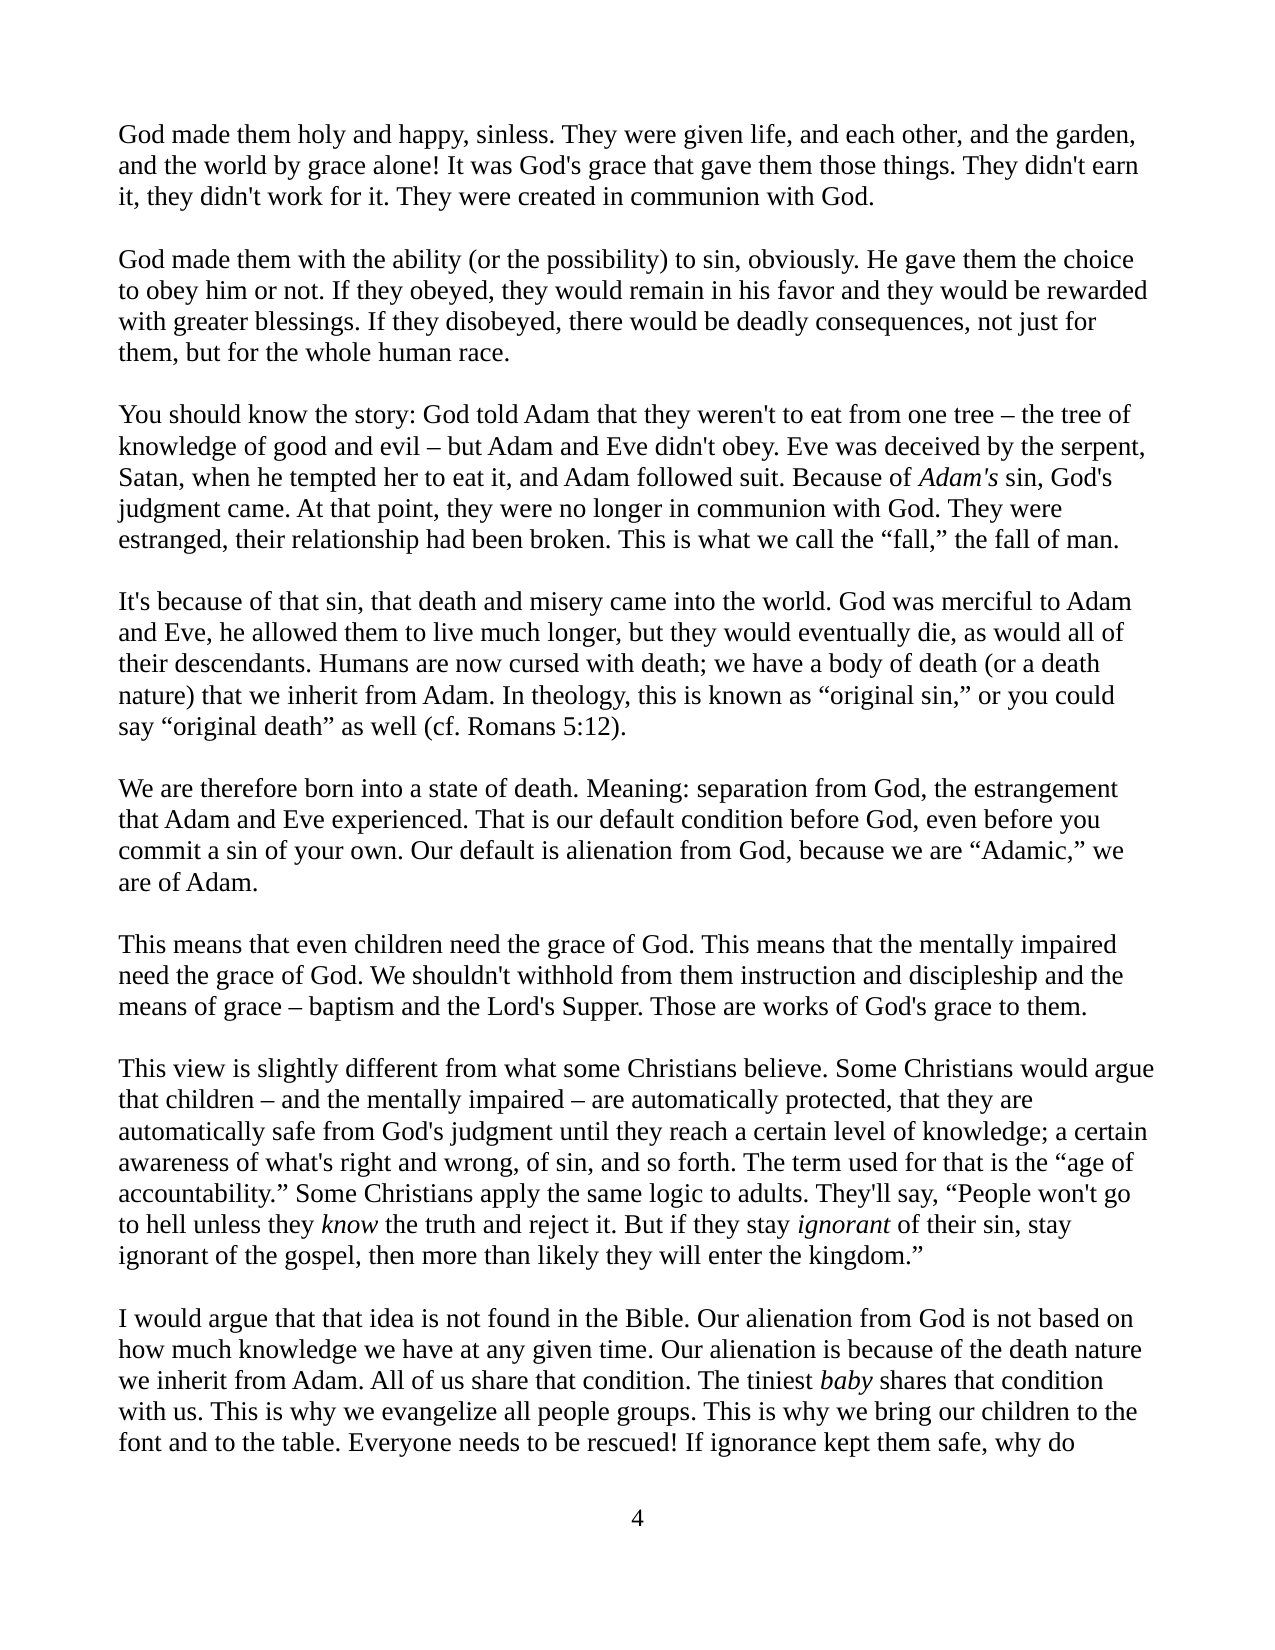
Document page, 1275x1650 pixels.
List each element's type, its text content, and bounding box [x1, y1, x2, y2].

text God made them holy and happy, sinless. They were given life, and each other, and the garden, and the world by grace alone! It was God's grace that gave them those things. They didn't earn it, they didn't work for it. They were created in communion with God. [118, 118, 1157, 212]
text We are therefore born into a state of death. Meaning: separation from God, the estrangement that Adam and Eve experienced. That is our default condition before God, even before you commit a sin of your own. Our default is alienation from God, because we are “Adamic,” we are of Adam. [118, 772, 1157, 897]
text God made them with the ability (or the possibility) to sin, obviously. He gave them the choice to obey him or not. If they obeyed, they would remain in his favor and they would be rewarded with greater blessings. If they disobeyed, there would be deadly consequences, not just for them, but for the whole human race. [118, 243, 1157, 367]
text I would argue that that idea is not found in the Bible. Our alienation from God is not based on how much knowledge we have at any given time. Our alienation is because of the death nature we inherit from Adam. All of us share that condition. The tiniest baby shares that condition with us. This is why we evangelize all people groups. This is why we bring our children to the font and to the table. Everyone needs to be rescued! If ignorance kept them safe, why do [118, 1302, 1157, 1457]
text It's because of that sin, that death and misery came into the world. God was merciful to Adam and Eve, he allowed them to live much longer, but they would eventually die, as would all of their descendants. Humans are now cursed with death; we have a body of death (or a death nature) that we inherit from Adam. In theology, this is known as “original sin,” or you could say “original death” as well (cf. Romans 5:12). [118, 585, 1157, 741]
text This view is slightly different from what some Christians believe. Some Christians would argue that children – and the mentally impaired – are automatically protected, that they are automatically safe from God's judgment until they reach a certain level of knowledge; a certain awareness of what's right and wrong, of sin, and so forth. The term used for that is the “age of accountability.” Some Christians apply the same logic to adults. They'll say, “People won't go to hell unless they know the truth and reject it. But if they stay ignorant of their sin, stay ignorant of the gospel, then more than likely they will enter the kingdom.” [118, 1052, 1157, 1271]
text This means that even children need the grace of God. This means that the mentally impaired need the grace of God. We shouldn't withhold from them instruction and discipleship and the means of grace – baptism and the Lord's Supper. Those are works of God's grace to them. [118, 928, 1157, 1021]
text You should know the story: God told Adam that they weren't to eat from one tree – the tree of knowledge of good and evil – but Adam and Eve didn't obey. Eve was deceived by the serpent, Satan, when he tempted her to eat it, and Adam followed suit. Because of Adam's sin, God's judgment came. At that point, they were no longer in communion with God. They were estranged, their relationship had been broken. This is what we call the “fall,” the fall of man. [118, 398, 1157, 554]
